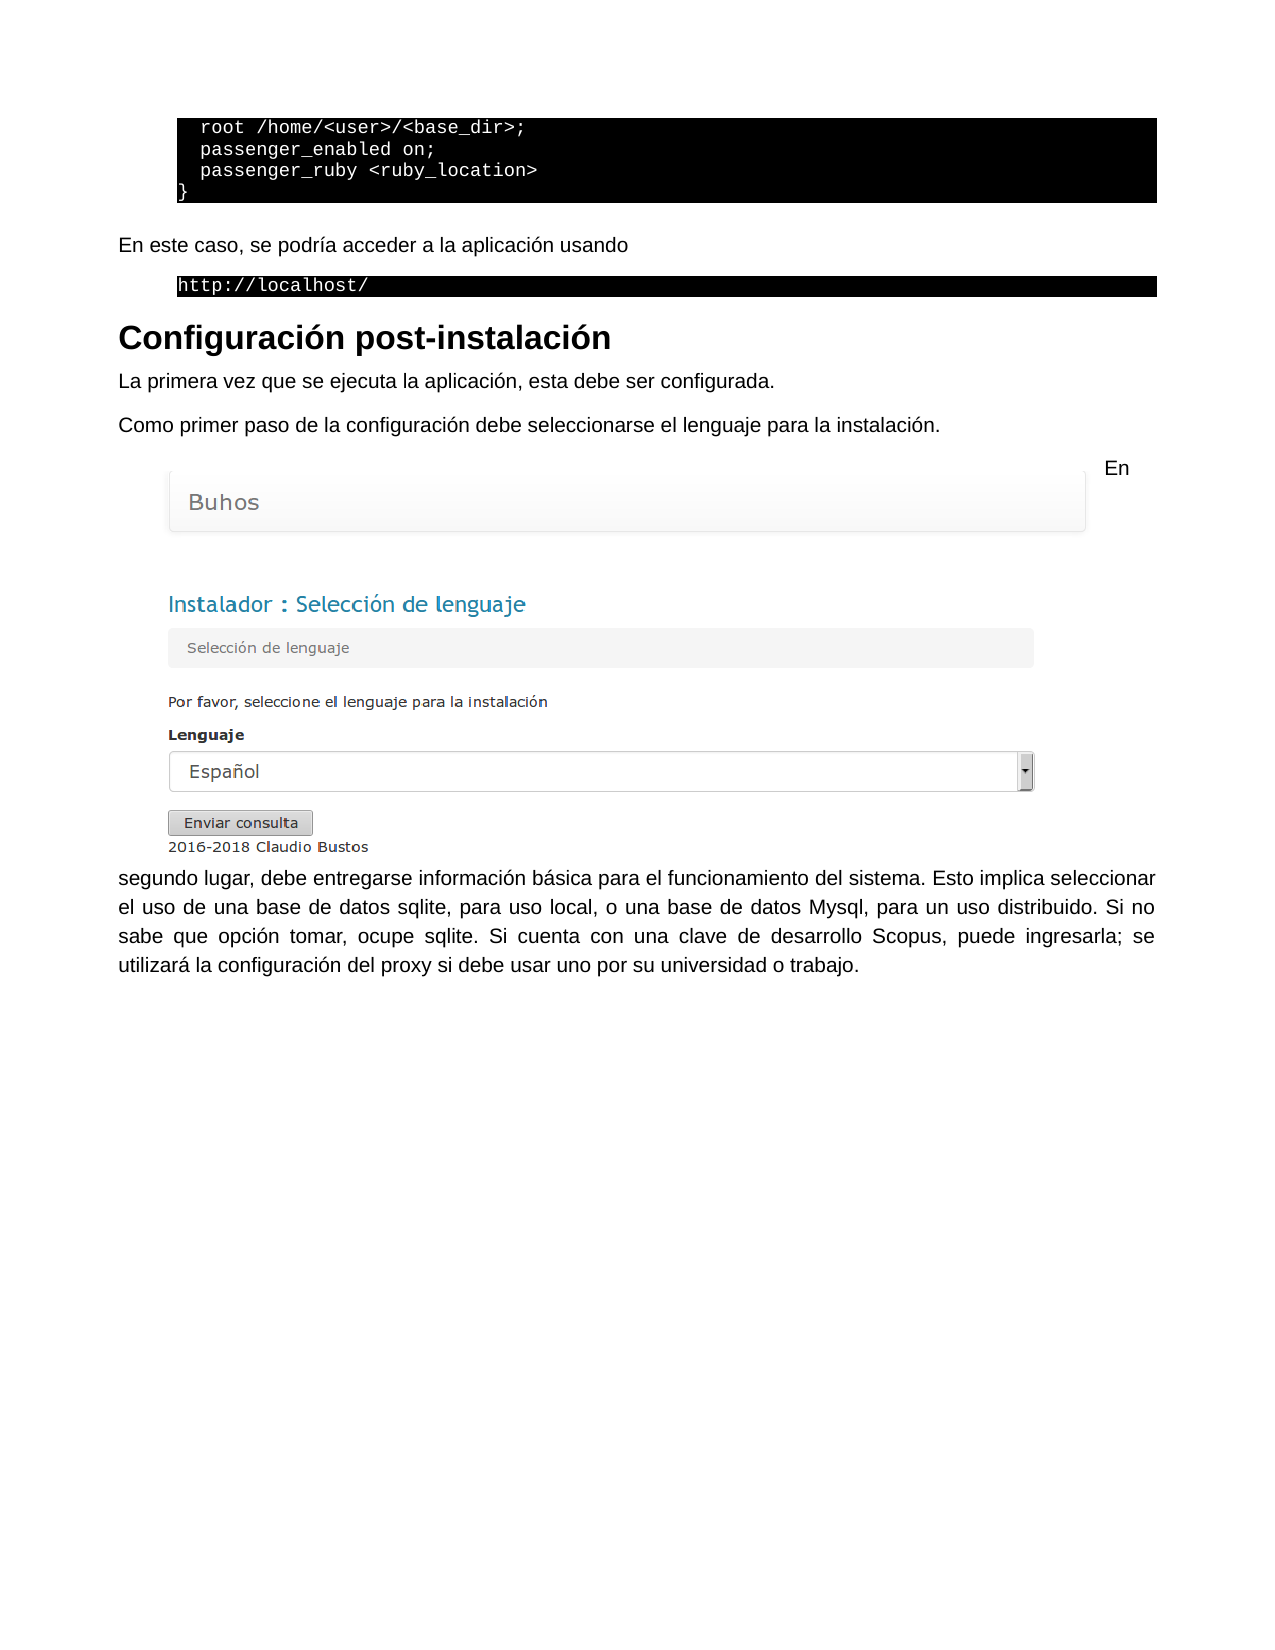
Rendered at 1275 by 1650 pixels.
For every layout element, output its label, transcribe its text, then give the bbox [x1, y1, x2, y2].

text } [177, 182, 1157, 203]
subtitle Configuración post-instalación [118, 318, 1157, 357]
text La primera vez que se ejecuta la aplicación, esta debe ser configurada. [118, 369, 1157, 393]
text passenger_ruby <ruby_location> [177, 161, 1157, 182]
text En este caso, se podría acceder a la aplicación usando [118, 233, 1157, 257]
picture [149, 471, 1105, 867]
text En segundo lugar, debe entregarse información básica para el funcionamiento del sistema. Esto implica seleccionar el uso de una base de datos sqlite, para uso local, o una base de datos Mysql, para un uso distribuido. Si no sabe que opción tomar, ocupe sqlite. Si cuenta con una clave de desarrollo Scopus, puede ingresarla; se utilizará la configuración del proxy si debe usar uno por su universidad o trabajo. [118, 456, 1157, 976]
text passenger_enabled on; [177, 139, 1157, 161]
text http://localhost/ [177, 276, 1157, 297]
text root /home/<user>/<base_dir>; [177, 118, 1157, 139]
text Como primer paso de la configuración debe seleccionarse el lenguaje para la instalación. [118, 412, 1157, 436]
